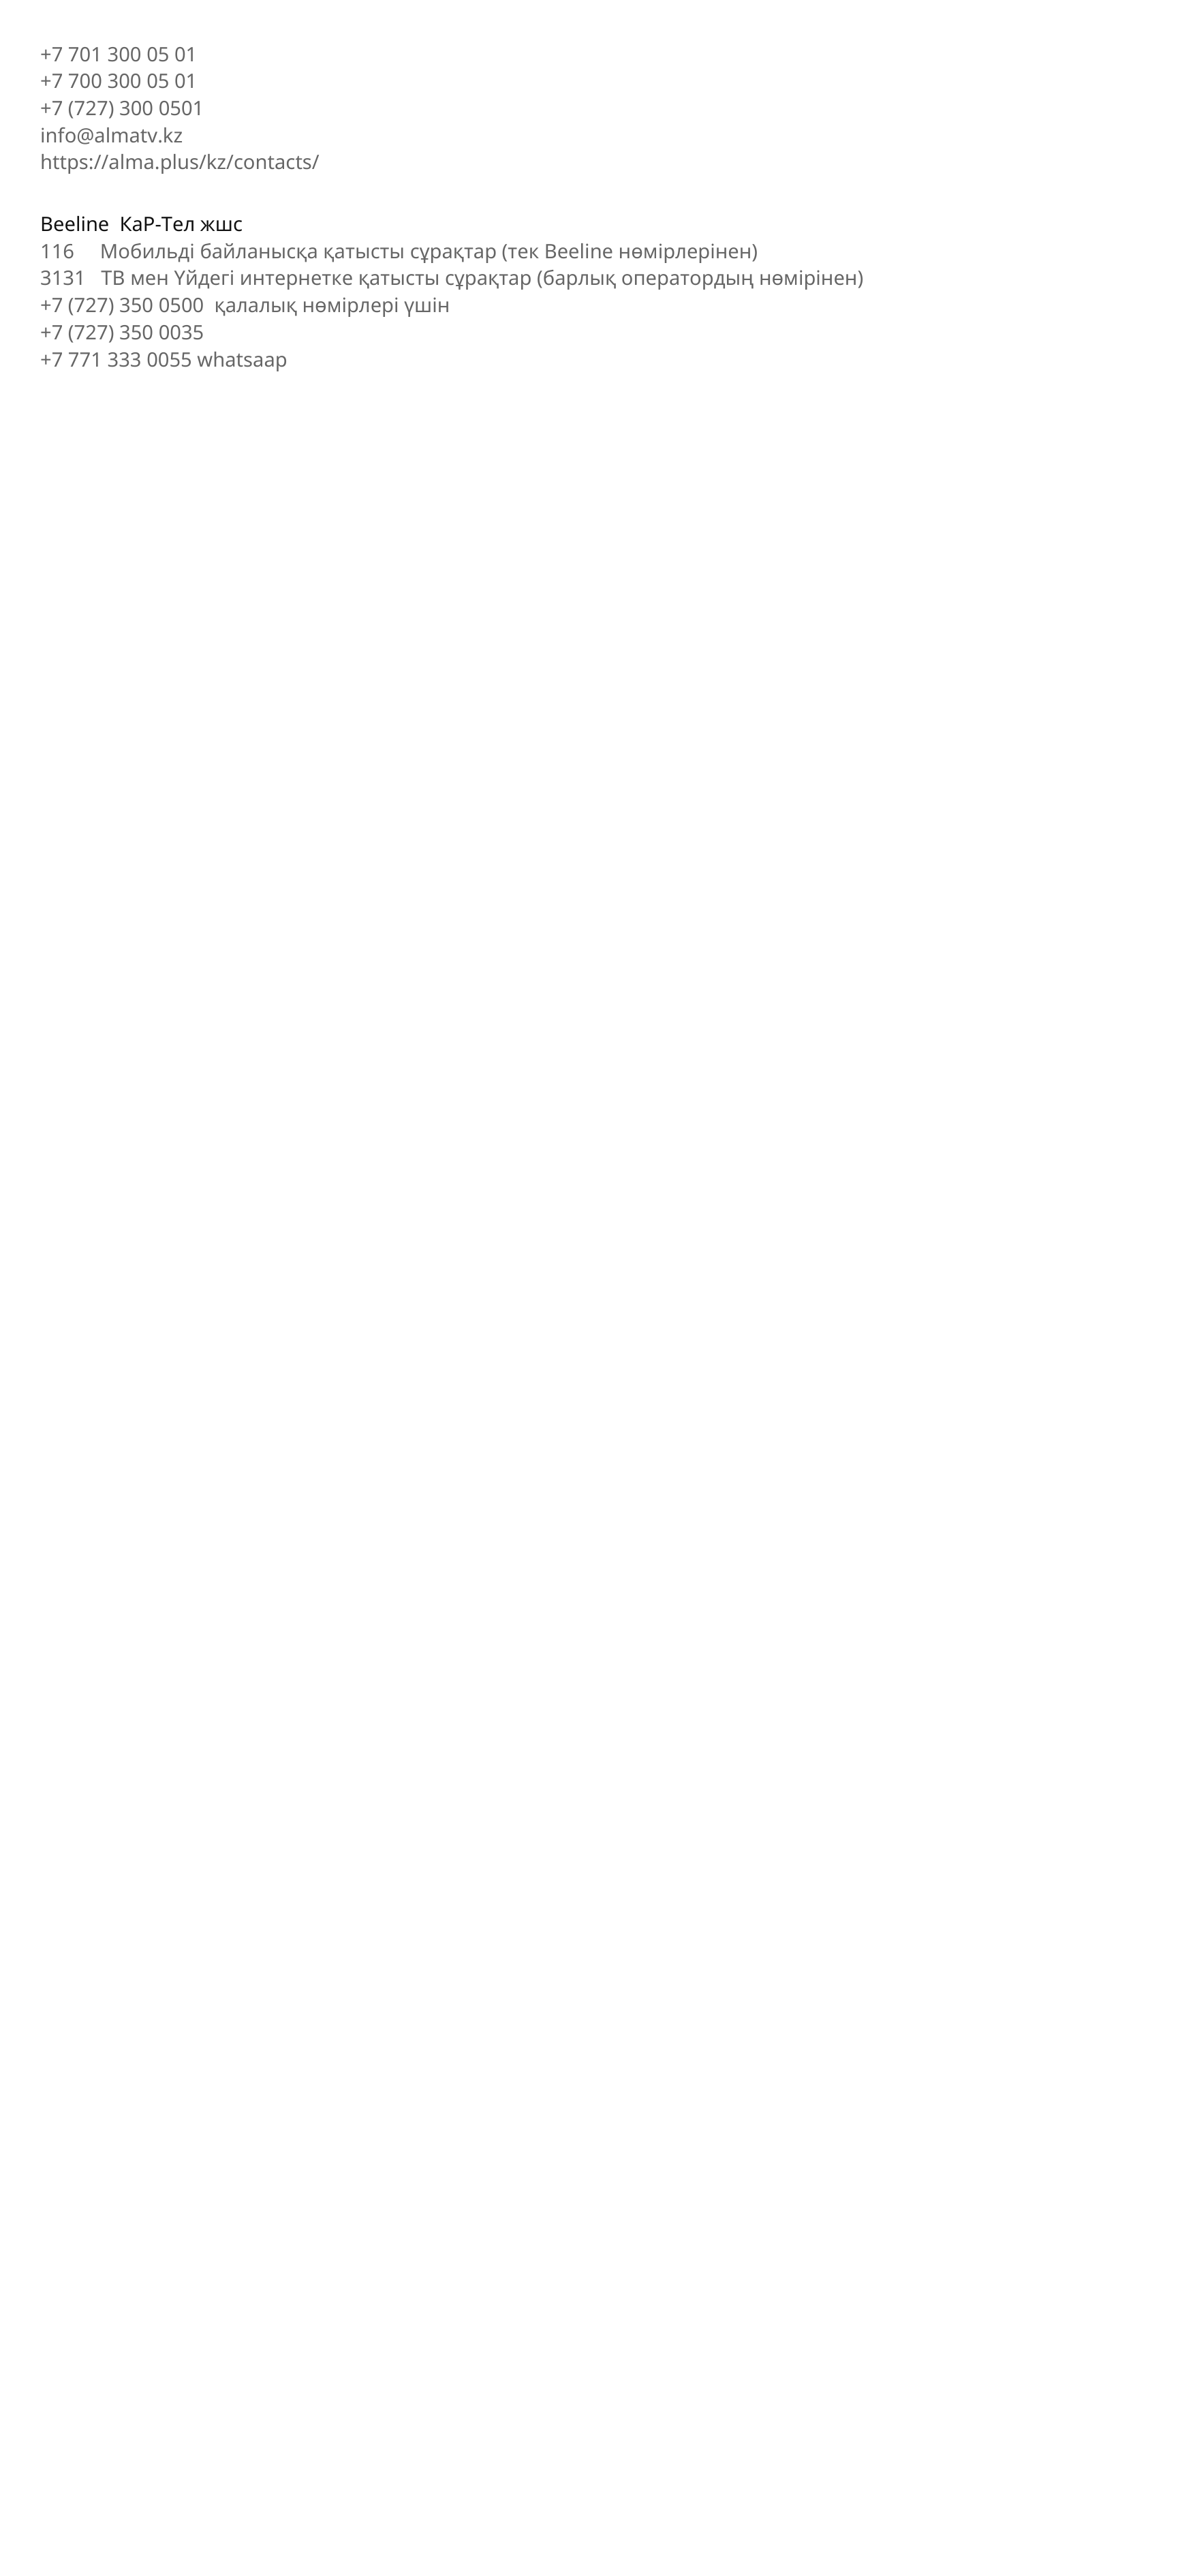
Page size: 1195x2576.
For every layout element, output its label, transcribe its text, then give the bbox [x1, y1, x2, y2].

table_cell Beeline КаР-Тел жшс 116 Мобильді байланысқа қатысты сұрақтар (тек Beeline нөмірлерінен) 3131 ТВ мен Үйдегі интернетке қатысты сұрақтар (барлық оператордың нөмірінен) +7 (727) 350 0500 қалалық нөмірлері үшін +7 (727) 350 0035 +7 771 333 0055 whatsaap [36, 206, 1159, 403]
table_cell +7 701 300 05 01 +7 700 300 05 01 +7 (727) 300 0501 info@almatv.kz https://alma.plus/kz/contacts/ [36, 36, 1159, 206]
